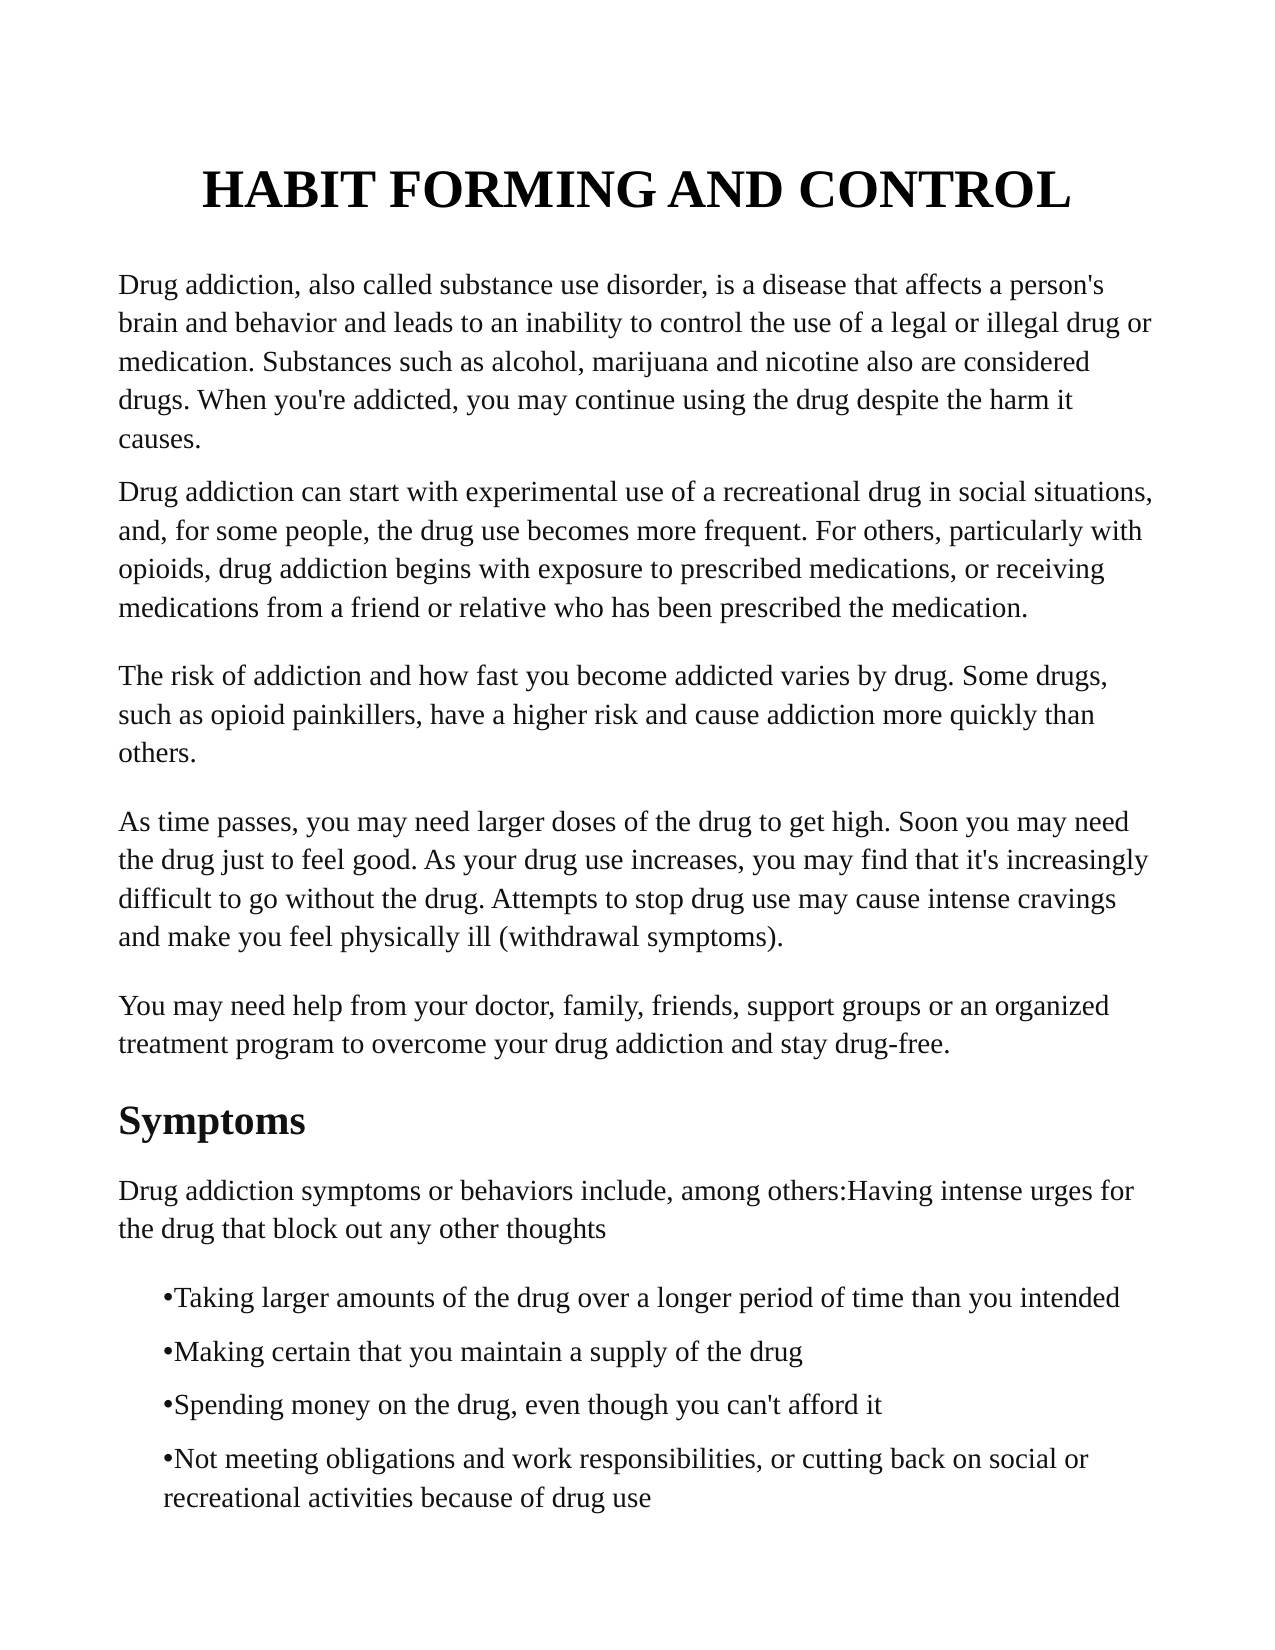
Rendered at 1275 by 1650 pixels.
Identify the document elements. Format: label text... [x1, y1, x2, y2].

list Taking larger amounts of the drug over a longer period of time than you intended [118, 1280, 1157, 1314]
list Not meeting obligations and work responsibilities, or cutting back on social or recreational activities because of drug use [118, 1441, 1157, 1513]
text Drug addiction symptoms or behaviors include, among others:Having intense urges for the drug that block out any other thoughts [118, 1173, 1157, 1245]
subtitle Symptoms [118, 1095, 1157, 1143]
list Spending money on the drug, even though you can't afford it [118, 1387, 1157, 1421]
list Making certain that you maintain a supply of the drug [118, 1334, 1157, 1367]
text Drug addiction, also called substance use disorder, is a disease that affects a person's brain and behavior and leads to an inability to control the use of a legal or illegal drug or medication. Substances such as alcohol, marijuana and nicotine also are considered drugs. When you're addicted, you may continue using the drug despite the harm it causes. [118, 267, 1157, 454]
text As time passes, you may need larger doses of the drug to get high. Soon you may need the drug just to feel good. As your drug use increases, you may find that it's increasingly difficult to go without the drug. Attempts to stop drug use may cause intense cravings and make you feel physically ill (withdrawal symptoms). [118, 804, 1157, 953]
text HABIT FORMING AND CONTROL [118, 157, 1157, 219]
text The risk of addiction and how fast you become addicted varies by drug. Some drugs, such as opioid painkillers, have a higher risk and cause addiction more quickly than others. [118, 658, 1157, 769]
text Drug addiction can start with experimental use of a recreational drug in social situations, and, for some people, the drug use becomes more frequent. For others, particularly with opioids, drug addiction begins with exposure to prescribed medications, or receiving medications from a friend or relative who has been prescribed the medication. [118, 474, 1157, 623]
text You may need help from your doctor, family, friends, support groups or an organized treatment program to overcome your drug addiction and stay drug-free. [118, 988, 1157, 1060]
